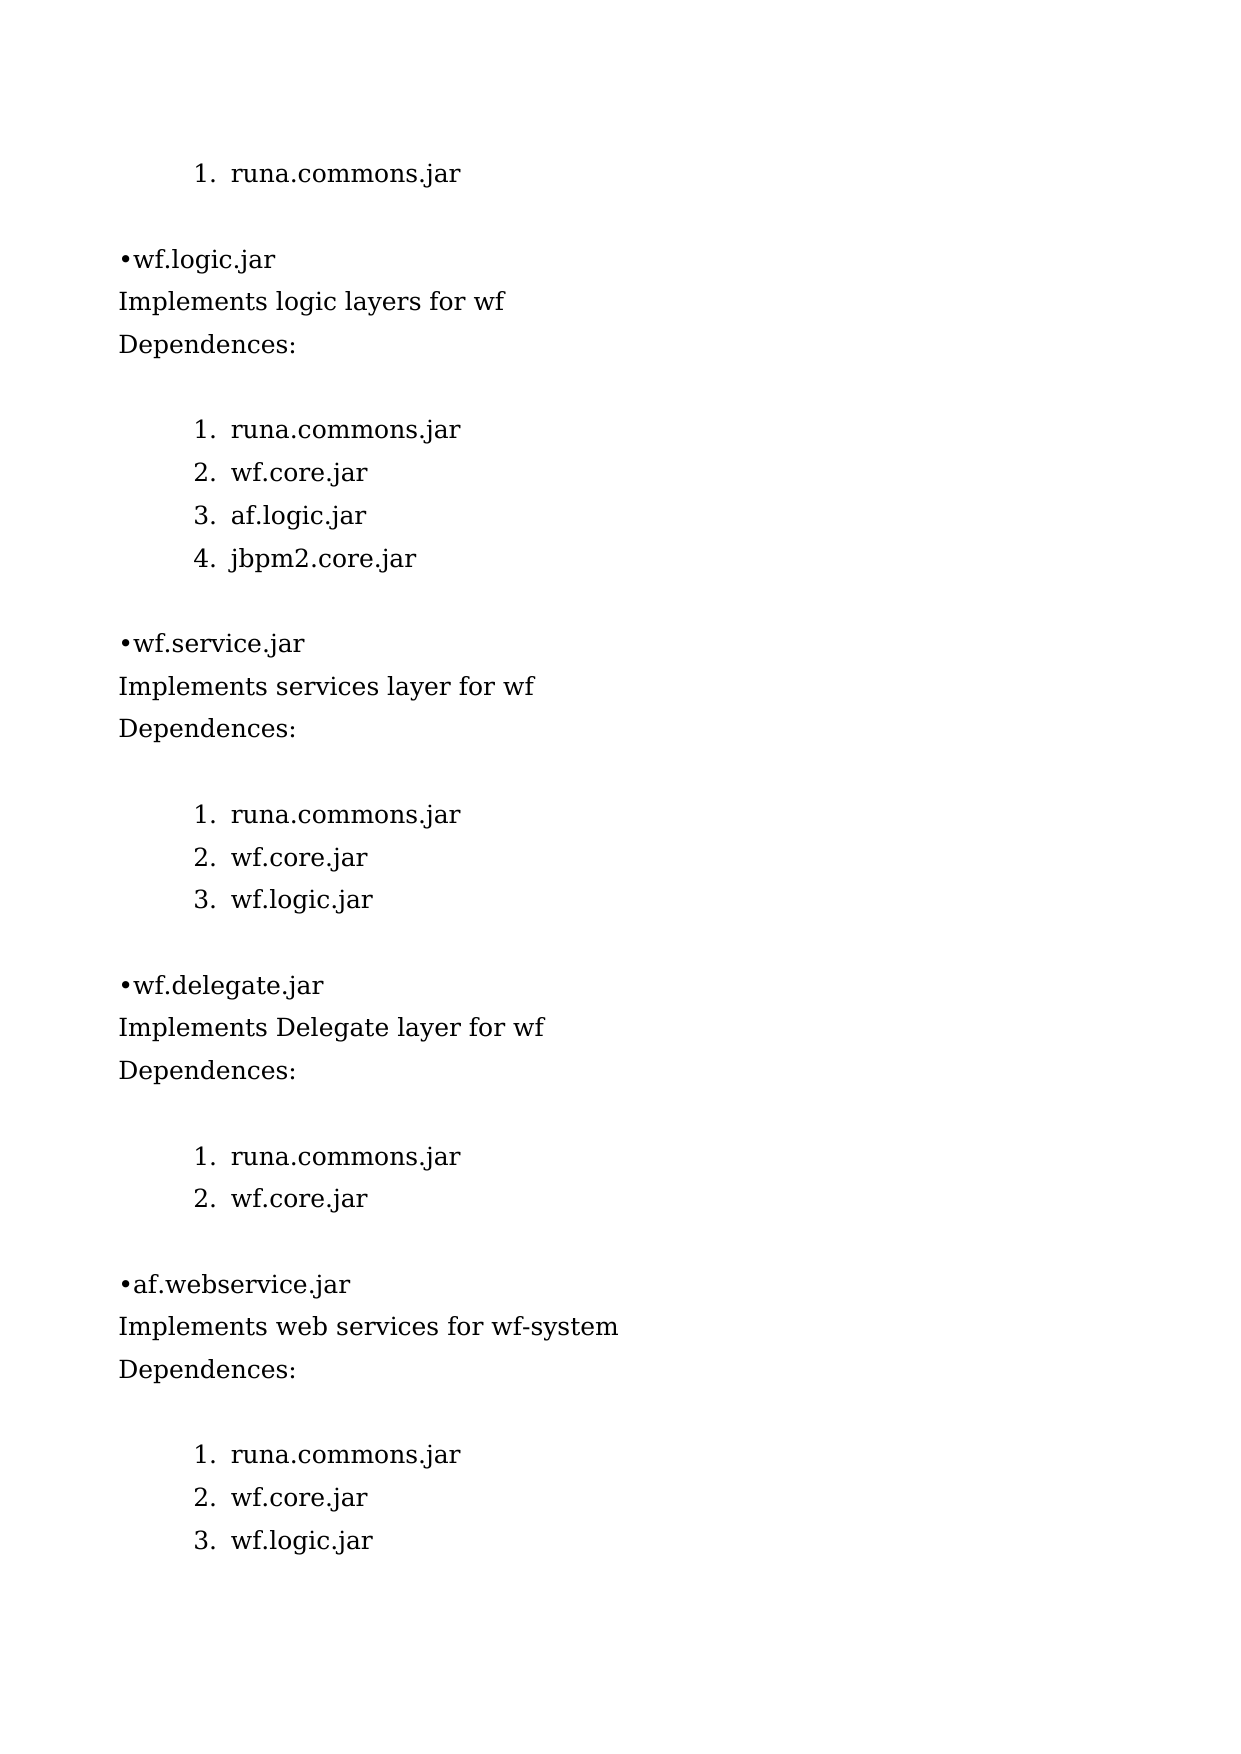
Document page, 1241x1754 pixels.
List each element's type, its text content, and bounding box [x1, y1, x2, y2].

text Implements web services for wf-system [118, 1312, 1122, 1342]
text Dependences: [118, 1056, 1122, 1085]
list wf.logic.jar [193, 1526, 1122, 1555]
text Implements services layer for wf [118, 672, 1122, 701]
text Implements Delegate layer for wf [118, 1013, 1122, 1043]
list wf.delegate.jar [118, 971, 1122, 1000]
list wf.core.jar [193, 843, 1122, 872]
list wf.logic.jar [193, 885, 1122, 914]
text Dependences: [118, 330, 1122, 359]
list af.webservice.jar [118, 1270, 1122, 1299]
list jbpm2.core.jar [193, 544, 1122, 573]
list wf.service.jar [118, 629, 1122, 658]
list runa.commons.jar [193, 1142, 1122, 1171]
list runa.commons.jar [193, 1441, 1122, 1470]
list wf.core.jar [193, 1483, 1122, 1512]
list wf.core.jar [193, 1184, 1122, 1213]
list wf.logic.jar [118, 245, 1122, 274]
text Dependences: [118, 1355, 1122, 1384]
list runa.commons.jar [193, 800, 1122, 829]
text Dependences: [118, 714, 1122, 744]
list wf.core.jar [193, 458, 1122, 487]
list runa.commons.jar [193, 159, 1122, 188]
list af.logic.jar [193, 501, 1122, 530]
text Implements logic layers for wf [118, 287, 1122, 317]
list runa.commons.jar [193, 416, 1122, 445]
